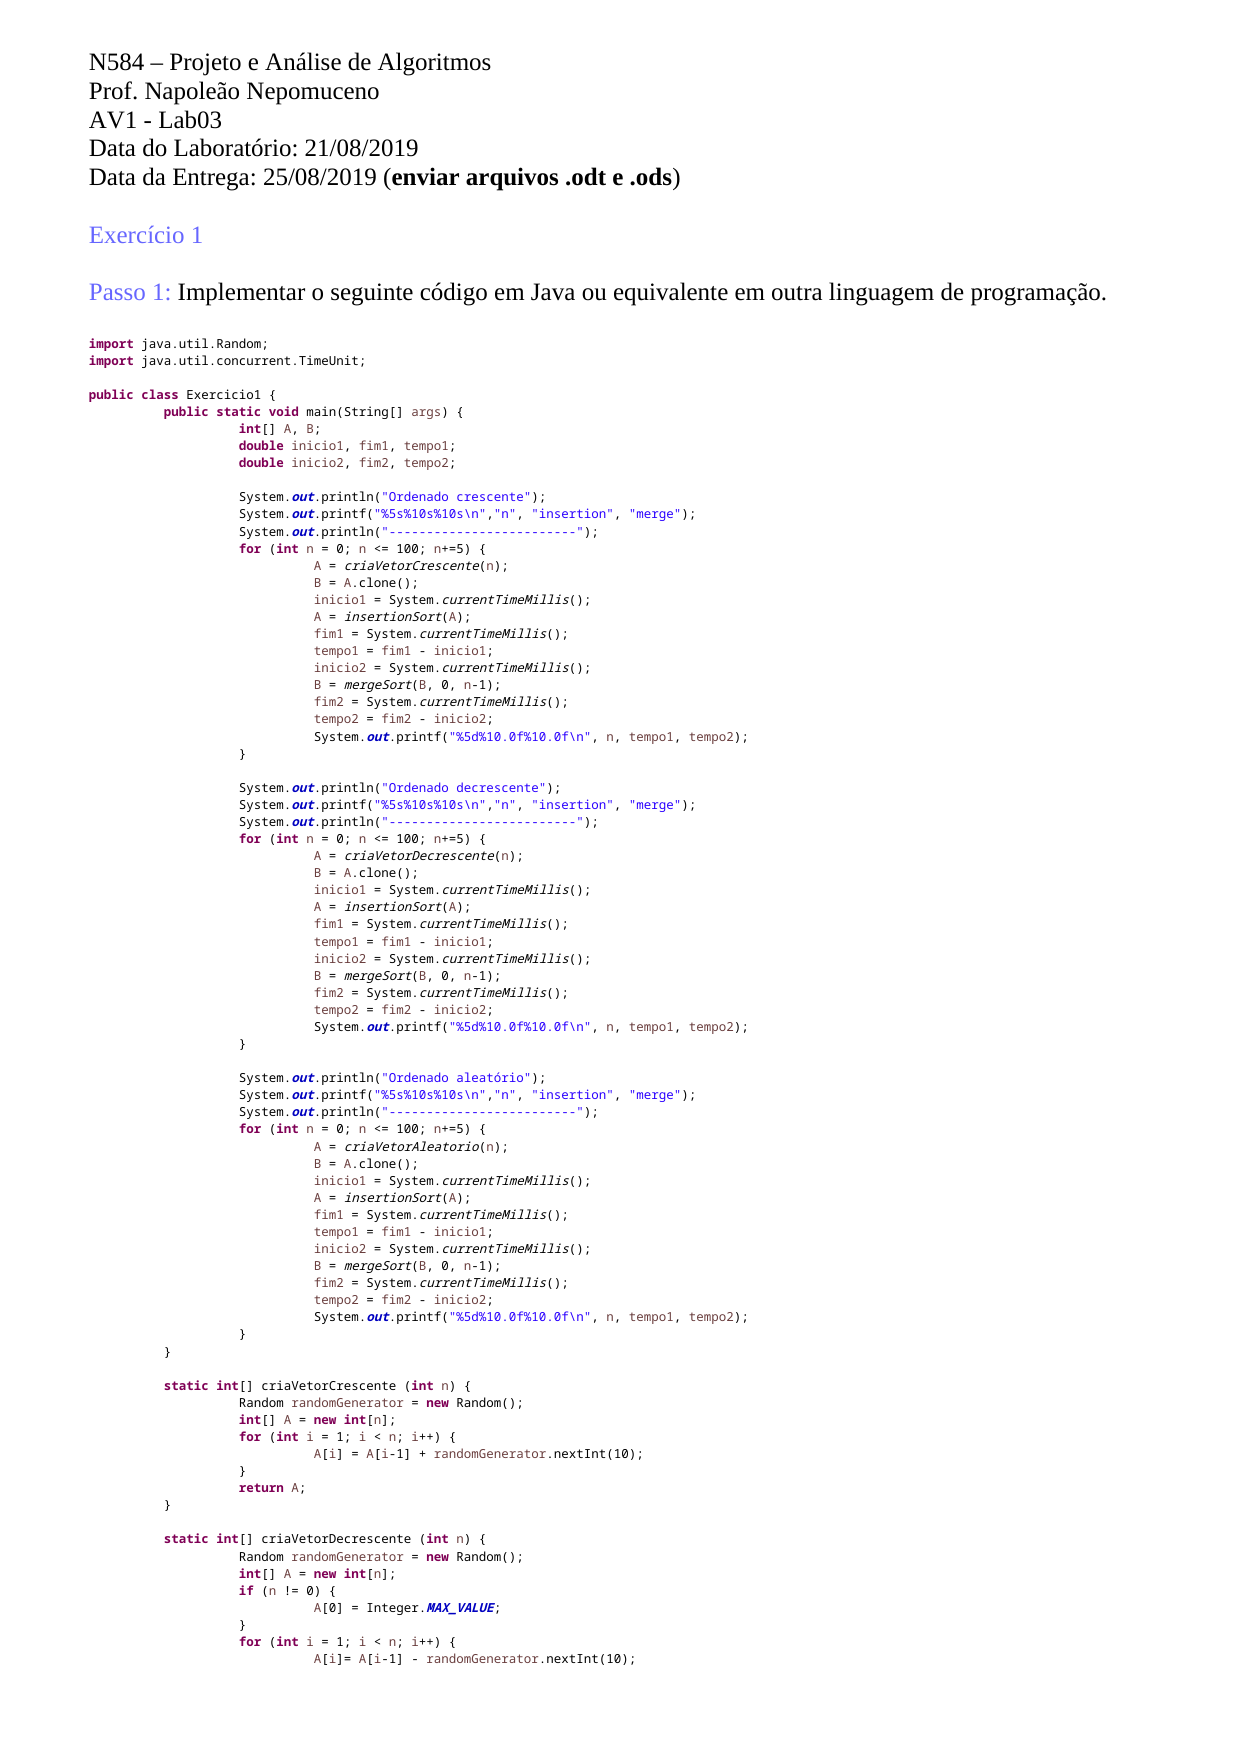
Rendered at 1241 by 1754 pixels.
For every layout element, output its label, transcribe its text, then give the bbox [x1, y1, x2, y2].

text B = A.clone(); [89, 1155, 1152, 1172]
text for (int n = 0; n <= 100; n+=5) { [89, 830, 1152, 847]
text fim1 = System.currentTimeMillis(); [89, 916, 1152, 933]
text System.out.println("Ordenado decrescente"); [89, 779, 1152, 796]
text A = criaVetorAleatorio(n); [89, 1138, 1152, 1155]
text for (int i = 1; i < n; i++) { [89, 1633, 1152, 1650]
text System.out.printf("%5d%10.0f%10.0f\n", n, tempo1, tempo2); [89, 728, 1152, 745]
text inicio1 = System.currentTimeMillis(); [89, 1172, 1152, 1189]
text A = insertionSort(A); [89, 898, 1152, 916]
text Data do Laboratório: 21/08/2019 [89, 133, 1152, 162]
text inicio1 = System.currentTimeMillis(); [89, 591, 1152, 608]
text A[i] = A[i-1] + randomGenerator.nextInt(10); [89, 1445, 1152, 1462]
text } [89, 1496, 1152, 1513]
text int[] A = new int[n]; [89, 1411, 1152, 1428]
text fim1 = System.currentTimeMillis(); [89, 1206, 1152, 1223]
text Data da Entrega: 25/08/2019 (enviar arquivos .odt e .ods) [89, 162, 1152, 191]
text System.out.printf("%5d%10.0f%10.0f\n", n, tempo1, tempo2); [89, 1018, 1152, 1035]
text N584 – Projeto e Análise de Algoritmos [89, 47, 1152, 76]
text tempo1 = fim1 - inicio1; [89, 933, 1152, 950]
text int[] A = new int[n]; [89, 1565, 1152, 1582]
text double inicio2, fim2, tempo2; [89, 454, 1152, 471]
text static int[] criaVetorCrescente (int n) { [89, 1377, 1152, 1394]
text } [89, 1326, 1152, 1343]
text B = A.clone(); [89, 574, 1152, 591]
text A[0] = Integer.MAX_VALUE; [89, 1599, 1152, 1616]
text return A; [89, 1479, 1152, 1496]
text System.out.printf("%5s%10s%10s\n","n", "insertion", "merge"); [89, 796, 1152, 813]
text A[i]= A[i-1] - randomGenerator.nextInt(10); [89, 1650, 1152, 1667]
text tempo1 = fim1 - inicio1; [89, 642, 1152, 659]
text fim2 = System.currentTimeMillis(); [89, 693, 1152, 711]
text fim2 = System.currentTimeMillis(); [89, 1274, 1152, 1291]
text System.out.println("Ordenado aleatório"); [89, 1069, 1152, 1086]
text inicio1 = System.currentTimeMillis(); [89, 881, 1152, 898]
text B = mergeSort(B, 0, n-1); [89, 1257, 1152, 1274]
text A = insertionSort(A); [89, 608, 1152, 625]
text inicio2 = System.currentTimeMillis(); [89, 950, 1152, 967]
text inicio2 = System.currentTimeMillis(); [89, 659, 1152, 676]
text int[] A, B; [89, 420, 1152, 437]
text System.out.println("-------------------------"); [89, 813, 1152, 830]
text for (int n = 0; n <= 100; n+=5) { [89, 540, 1152, 557]
text static int[] criaVetorDecrescente (int n) { [89, 1531, 1152, 1548]
text if (n != 0) { [89, 1582, 1152, 1599]
text System.out.println("-------------------------"); [89, 523, 1152, 540]
text fim2 = System.currentTimeMillis(); [89, 984, 1152, 1001]
text import java.util.Random; [89, 335, 1152, 352]
text System.out.println("-------------------------"); [89, 1103, 1152, 1121]
text Exercício 1 [89, 220, 1152, 248]
text A = insertionSort(A); [89, 1189, 1152, 1206]
text AV1 - Lab03 [89, 105, 1152, 133]
text B = A.clone(); [89, 864, 1152, 881]
text for (int i = 1; i < n; i++) { [89, 1428, 1152, 1445]
text public class Exercicio1 { [89, 386, 1152, 403]
text } [89, 1035, 1152, 1052]
text System.out.printf("%5s%10s%10s\n","n", "insertion", "merge"); [89, 1086, 1152, 1103]
text System.out.println("Ordenado crescente"); [89, 488, 1152, 506]
text public static void main(String[] args) { [89, 403, 1152, 420]
text inicio2 = System.currentTimeMillis(); [89, 1240, 1152, 1257]
text System.out.printf("%5s%10s%10s\n","n", "insertion", "merge"); [89, 506, 1152, 523]
text } [89, 1343, 1152, 1360]
text Passo 1: Implementar o seguinte código em Java ou equivalente em outra linguagem de programação. [89, 277, 1152, 306]
text A = criaVetorDecrescente(n); [89, 847, 1152, 864]
text import java.util.concurrent.TimeUnit; [89, 352, 1152, 369]
text tempo1 = fim1 - inicio1; [89, 1223, 1152, 1240]
text B = mergeSort(B, 0, n-1); [89, 676, 1152, 693]
text } [89, 1462, 1152, 1479]
text fim1 = System.currentTimeMillis(); [89, 625, 1152, 642]
text double inicio1, fim1, tempo1; [89, 437, 1152, 454]
text B = mergeSort(B, 0, n-1); [89, 967, 1152, 984]
text } [89, 745, 1152, 762]
text tempo2 = fim2 - inicio2; [89, 1291, 1152, 1308]
text tempo2 = fim2 - inicio2; [89, 711, 1152, 728]
text Random randomGenerator = new Random(); [89, 1548, 1152, 1565]
text tempo2 = fim2 - inicio2; [89, 1001, 1152, 1018]
text for (int n = 0; n <= 100; n+=5) { [89, 1121, 1152, 1138]
text Random randomGenerator = new Random(); [89, 1394, 1152, 1411]
text A = criaVetorCrescente(n); [89, 557, 1152, 574]
text } [89, 1616, 1152, 1633]
text Prof. Napoleão Nepomuceno [89, 76, 1152, 105]
text System.out.printf("%5d%10.0f%10.0f\n", n, tempo1, tempo2); [89, 1308, 1152, 1326]
